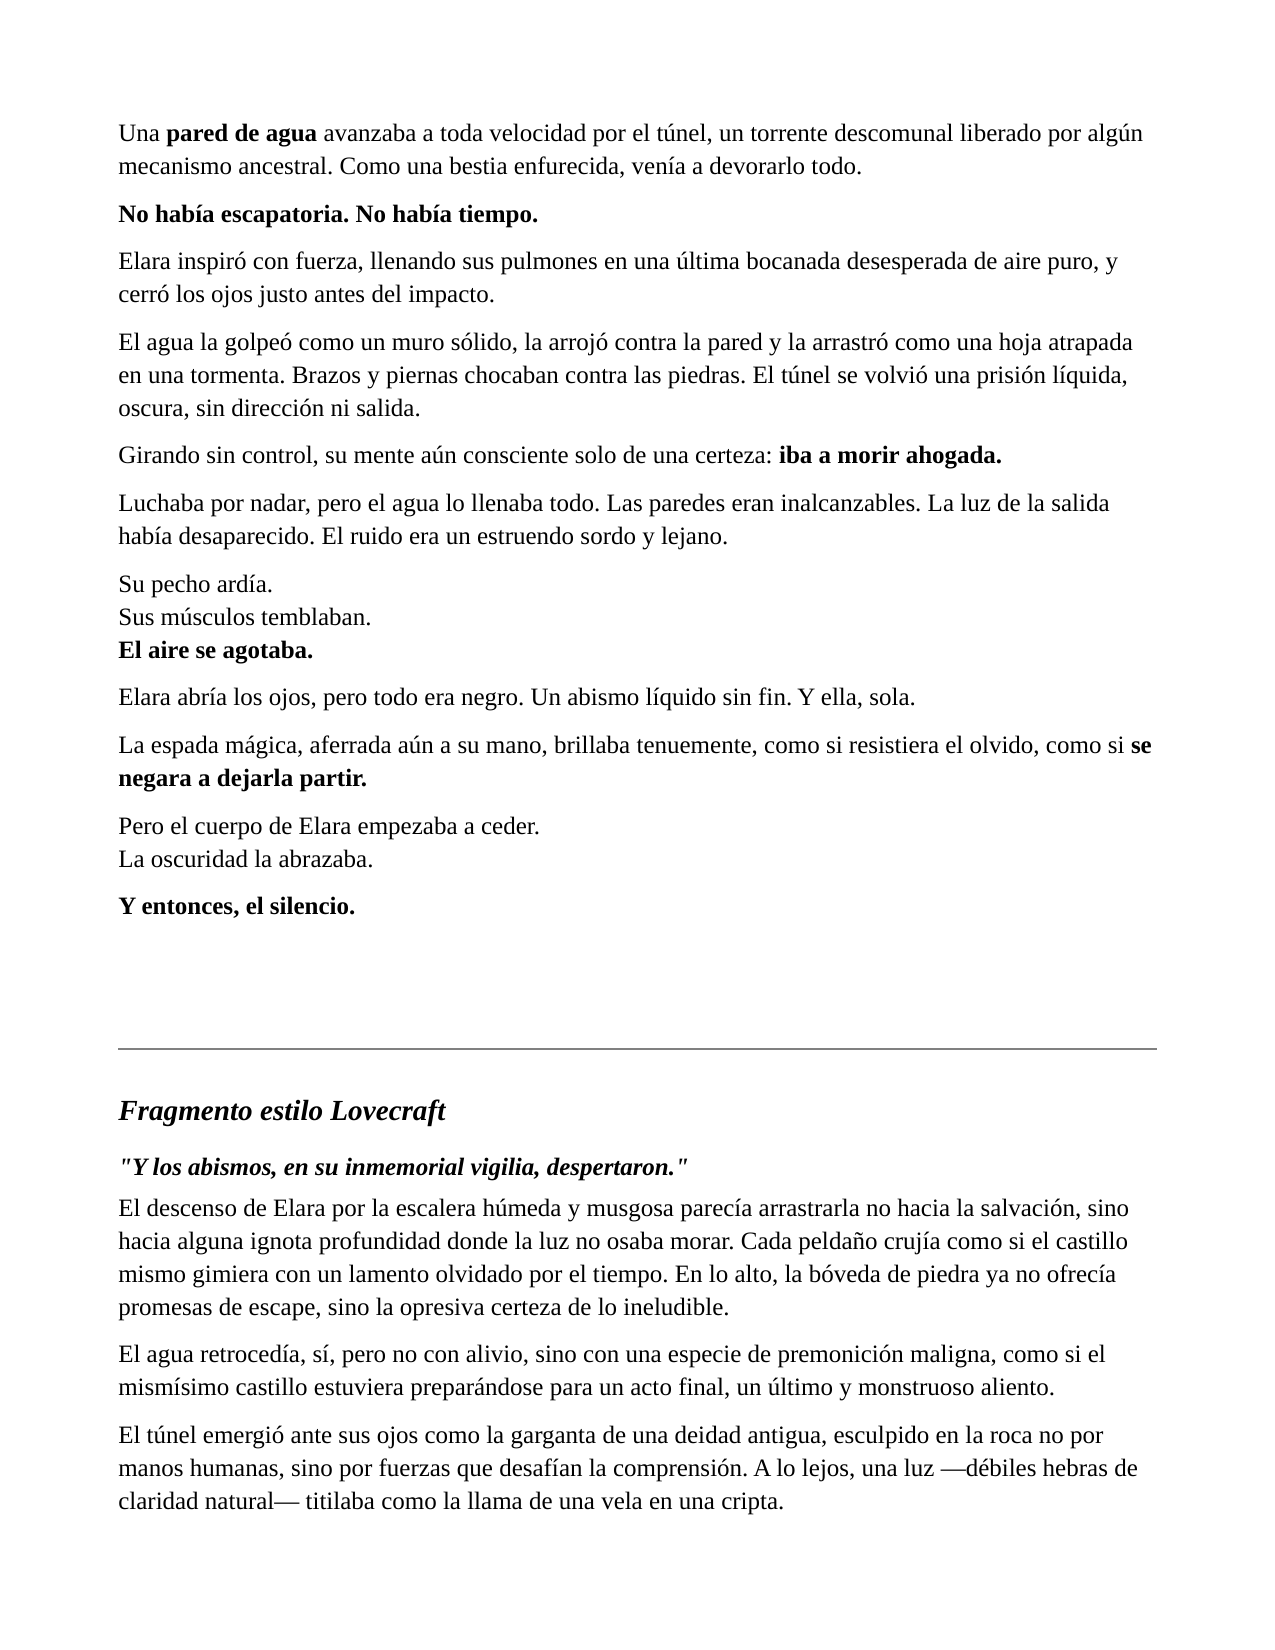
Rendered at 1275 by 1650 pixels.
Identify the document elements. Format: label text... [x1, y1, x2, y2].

text Girando sin control, su mente aún consciente solo de una certeza: iba a morir ahogada. [118, 441, 1157, 469]
text Luchaba por nadar, pero el agua lo llenaba todo. Las paredes eran inalcanzables. La luz de la salida había desaparecido. El ruido era un estruendo sordo y lejano. [118, 488, 1157, 550]
text La espada mágica, aferrada aún a su mano, brillaba tenuemente, como si resistiera el olvido, como si se negara a dejarla partir. [118, 730, 1157, 792]
text No había escapatoria. No había tiempo. [118, 199, 1157, 227]
text El agua la golpeó como un muro sólido, la arrojó contra la pared y la arrastró como una hoja atrapada en una tormenta. Brazos y piernas chocaban contra las piedras. El túnel se volvió una prisión líquida, oscura, sin dirección ni salida. [118, 327, 1157, 422]
text El túnel emergió ante sus ojos como la garganta de una deidad antigua, esculpido en la roca no por manos humanas, sino por fuerzas que desafían la comprensión. A lo lejos, una luz —débiles hebras de claridad natural— titilaba como la llama de una vela en una cripta. [118, 1420, 1157, 1515]
text Elara inspiró con fuerza, llenando sus pulmones en una última bocanada desesperada de aire puro, y cerró los ojos justo antes del impacto. [118, 246, 1157, 308]
text Pero el cuerpo de Elara empezaba a ceder. La oscuridad la abrazaba. [118, 811, 1157, 872]
text Y entonces, el silencio. [118, 891, 1157, 920]
text El agua retrocedía, sí, pero no con alivio, sino con una especie de premonición maligna, como si el mismísimo castillo estuviera preparándose para un acto final, un último y monstruoso aliento. [118, 1339, 1157, 1401]
text Elara abría los ojos, pero todo era negro. Un abismo líquido sin fin. Y ella, sola. [118, 682, 1157, 711]
subtitle "Y los abismos, en su inmemorial vigilia, despertaron." [118, 1152, 1157, 1180]
text Su pecho ardía. Sus músculos temblaban. El aire se agotaba. [118, 569, 1157, 664]
text El descenso de Elara por la escalera húmeda y musgosa parecía arrastrarla no hacia la salvación, sino hacia alguna ignota profundidad donde la luz no osaba morar. Cada peldaño crujía como si el castillo mismo gimiera con un lamento olvidado por el tiempo. En lo alto, la bóveda de piedra ya no ofrecía promesas de escape, sino la opresiva certeza de lo ineludible. [118, 1193, 1157, 1321]
subtitle Fragmento estilo Lovecraft [118, 1093, 1157, 1127]
text Una pared de agua avanzaba a toda velocidad por el túnel, un torrente descomunal liberado por algún mecanismo ancestral. Como una bestia enfurecida, venía a devorarlo todo. [118, 118, 1157, 180]
